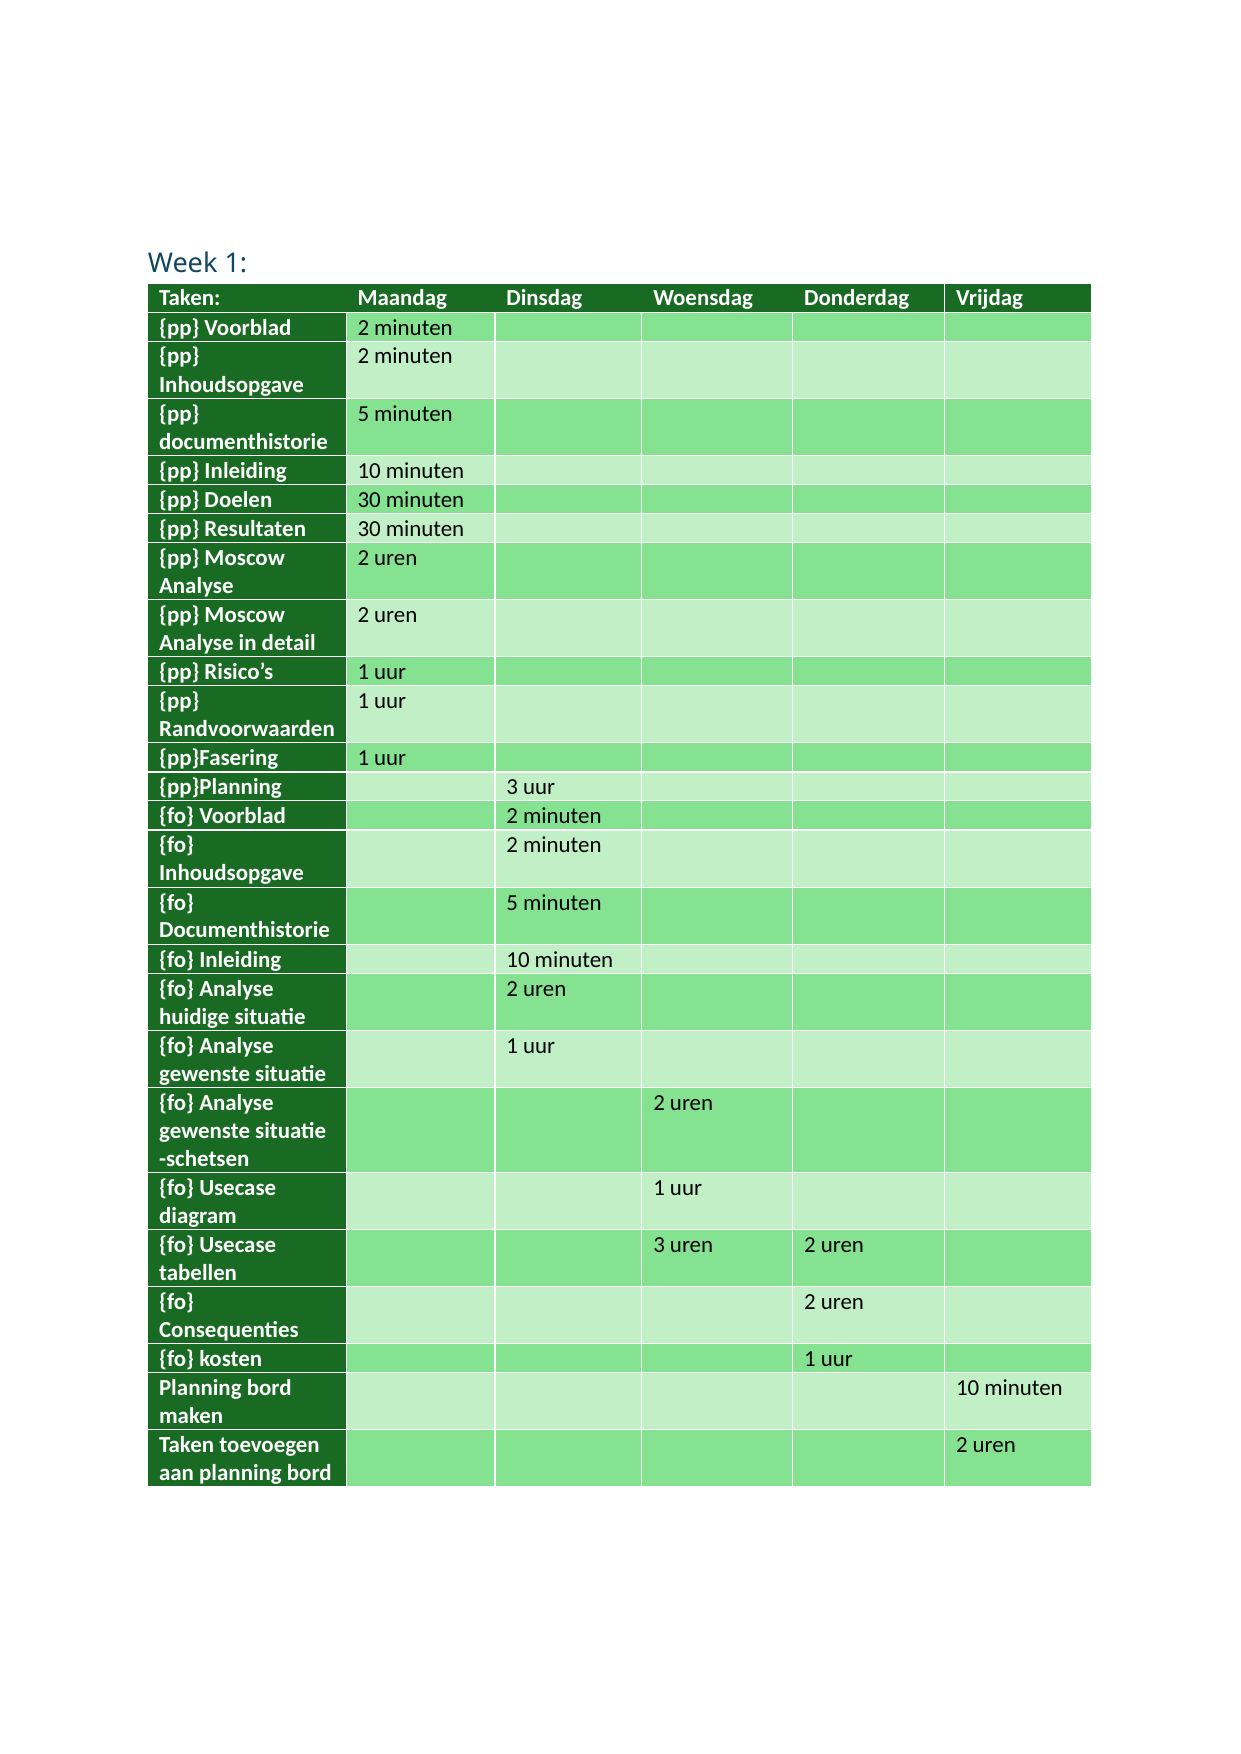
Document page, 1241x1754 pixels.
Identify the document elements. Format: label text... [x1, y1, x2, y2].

table_cell 10 minuten [496, 945, 641, 973]
table_header Woensdag [642, 284, 793, 312]
table_cell 2 minuten [347, 313, 494, 341]
table_cell [945, 1031, 1091, 1087]
table_cell [945, 831, 1091, 887]
table_cell [793, 399, 944, 455]
table_cell [496, 1430, 641, 1486]
table_cell [496, 399, 641, 455]
table_cell [642, 743, 792, 771]
table_cell [945, 1230, 1091, 1286]
table_cell {pp} Moscow Analyse in detail [148, 600, 346, 656]
table_cell [347, 1031, 494, 1087]
table_cell [793, 342, 944, 398]
table_cell [642, 1430, 792, 1486]
table_cell {pp} Resultaten [148, 514, 346, 542]
table_cell [642, 1373, 792, 1429]
table_cell [347, 945, 494, 973]
table_cell {fo} Inhoudsopgave [148, 831, 346, 887]
table_cell {fo} Analyse huidige situatie [148, 974, 346, 1030]
table_cell [793, 514, 944, 542]
table_cell 1 uur [793, 1344, 944, 1372]
table_header Donderdag [793, 284, 944, 312]
table_cell 2 uren [945, 1430, 1091, 1486]
table_cell [347, 1430, 494, 1486]
table_cell 1 uur [347, 686, 494, 742]
table_cell [347, 801, 494, 829]
table_cell {fo} Usecase diagram [148, 1173, 346, 1229]
table_cell [642, 974, 792, 1030]
table_cell {pp} documenthistorie [148, 399, 346, 455]
table_cell [642, 456, 792, 484]
table_cell [793, 686, 944, 742]
table_cell [945, 456, 1091, 484]
table_cell 30 minuten [347, 485, 494, 513]
table_cell [945, 342, 1091, 398]
table_cell {pp} Randvoorwaarden [148, 686, 346, 742]
table_cell 2 uren [793, 1230, 944, 1286]
table_cell Taken toevoegen aan planning bord [148, 1430, 346, 1486]
table_cell {fo} Analyse gewenste situatie [148, 1031, 346, 1087]
table_cell {fo} Documenthistorie [148, 888, 346, 944]
table_cell [642, 1344, 792, 1372]
table_cell 10 minuten [945, 1373, 1091, 1429]
table_cell {fo} Usecase tabellen [148, 1230, 346, 1286]
table_cell [793, 313, 944, 341]
table_cell 1 uur [347, 743, 494, 771]
table_cell [347, 974, 494, 1030]
table_cell [642, 801, 792, 829]
table_cell [496, 313, 641, 341]
table_cell {fo} Inleiding [148, 945, 346, 973]
table_cell [793, 657, 944, 685]
table_cell [793, 974, 944, 1030]
table_cell 3 uren [642, 1230, 792, 1286]
table_cell [945, 743, 1091, 771]
table_cell [642, 600, 792, 656]
table_cell [945, 485, 1091, 513]
table_cell [793, 1430, 944, 1486]
table_cell [793, 456, 944, 484]
table_cell [347, 1173, 494, 1229]
table_cell [496, 543, 641, 599]
table_cell [642, 313, 792, 341]
table_cell [945, 399, 1091, 455]
table_header Taken: [148, 284, 346, 312]
table_cell 10 minuten [347, 456, 494, 484]
table_cell 2 minuten [496, 801, 641, 829]
table_cell [496, 456, 641, 484]
table_cell 2 uren [793, 1287, 944, 1343]
table_cell [793, 600, 944, 656]
table_cell [496, 743, 641, 771]
table_header Dinsdag [495, 284, 642, 312]
table_cell [793, 945, 944, 973]
subtitle Week 1: [148, 244, 1093, 281]
table_header Maandag [346, 284, 495, 312]
table_cell [642, 945, 792, 973]
table_cell [945, 1088, 1091, 1172]
table_cell 1 uur [347, 657, 494, 685]
table_cell [945, 313, 1091, 341]
table_cell 2 uren [347, 600, 494, 656]
table_cell [945, 600, 1091, 656]
table_cell [496, 1173, 641, 1229]
table_cell {pp} Voorblad [148, 313, 346, 341]
table_cell [347, 888, 494, 944]
table_cell [945, 543, 1091, 599]
table_cell [642, 399, 792, 455]
table_cell [945, 888, 1091, 944]
table_cell 1 uur [496, 1031, 641, 1087]
table_cell [793, 1088, 944, 1172]
table_cell {pp} Moscow Analyse [148, 543, 346, 599]
table_cell [793, 773, 944, 800]
table_cell 2 uren [642, 1088, 792, 1172]
table_cell {fo} Consequenties [148, 1287, 346, 1343]
table_cell [793, 831, 944, 887]
table_cell 30 minuten [347, 514, 494, 542]
table_cell {pp} Inleiding [148, 456, 346, 484]
table_cell [642, 485, 792, 513]
table_cell [793, 543, 944, 599]
table_cell [793, 888, 944, 944]
table_cell {pp}Fasering [148, 743, 346, 771]
table_cell {pp} Risico’s [148, 657, 346, 685]
table_cell [793, 1173, 944, 1229]
table_cell [945, 974, 1091, 1030]
table_cell [347, 1344, 494, 1372]
table_cell [496, 1373, 641, 1429]
table_cell [496, 657, 641, 685]
table_cell [496, 485, 641, 513]
table_cell [642, 342, 792, 398]
table_cell [945, 657, 1091, 685]
table_cell 2 uren [347, 543, 494, 599]
table_cell Planning bord maken [148, 1373, 346, 1429]
table_cell {fo} kosten [148, 1344, 346, 1372]
table_cell [642, 657, 792, 685]
table_cell [642, 1287, 792, 1343]
table_cell [496, 514, 641, 542]
table_cell 2 uren [496, 974, 641, 1030]
table_cell [642, 686, 792, 742]
table_cell {pp} Doelen [148, 485, 346, 513]
table_cell [496, 1088, 641, 1172]
table_cell {fo} Analyse gewenste situatie -schetsen [148, 1088, 346, 1172]
table_cell [945, 945, 1091, 973]
table_cell [642, 1031, 792, 1087]
table_cell {pp}Planning [148, 773, 346, 800]
table_cell [945, 1287, 1091, 1343]
table_cell [945, 514, 1091, 542]
table_cell [945, 773, 1091, 800]
table_cell 2 minuten [347, 342, 494, 398]
table_cell [347, 1088, 494, 1172]
table_cell [793, 801, 944, 829]
table_cell [945, 1173, 1091, 1229]
table_cell 3 uur [496, 773, 641, 800]
table_cell [496, 600, 641, 656]
table_cell [642, 514, 792, 542]
table_cell [347, 831, 494, 887]
table_cell [793, 485, 944, 513]
table_cell [945, 801, 1091, 829]
table_cell [642, 888, 792, 944]
table_cell [347, 1373, 494, 1429]
table_cell [347, 1230, 494, 1286]
table_cell [347, 1287, 494, 1343]
table_cell [793, 1031, 944, 1087]
table_cell [347, 773, 494, 800]
table_cell 5 minuten [496, 888, 641, 944]
table_header Vrijdag [945, 284, 1091, 312]
table_cell [793, 1373, 944, 1429]
table_cell 2 minuten [496, 831, 641, 887]
table_cell [496, 1287, 641, 1343]
table_cell [496, 686, 641, 742]
table_cell [496, 342, 641, 398]
table_cell [793, 743, 944, 771]
table_cell [945, 1344, 1091, 1372]
table_cell [496, 1344, 641, 1372]
table_cell [496, 1230, 641, 1286]
table_cell [642, 543, 792, 599]
table_cell {fo} Voorblad [148, 801, 346, 829]
table_cell 5 minuten [347, 399, 494, 455]
table_cell {pp} Inhoudsopgave [148, 342, 346, 398]
table_cell [642, 831, 792, 887]
table_cell [642, 773, 792, 800]
table_cell [945, 686, 1091, 742]
table_cell 1 uur [642, 1173, 792, 1229]
